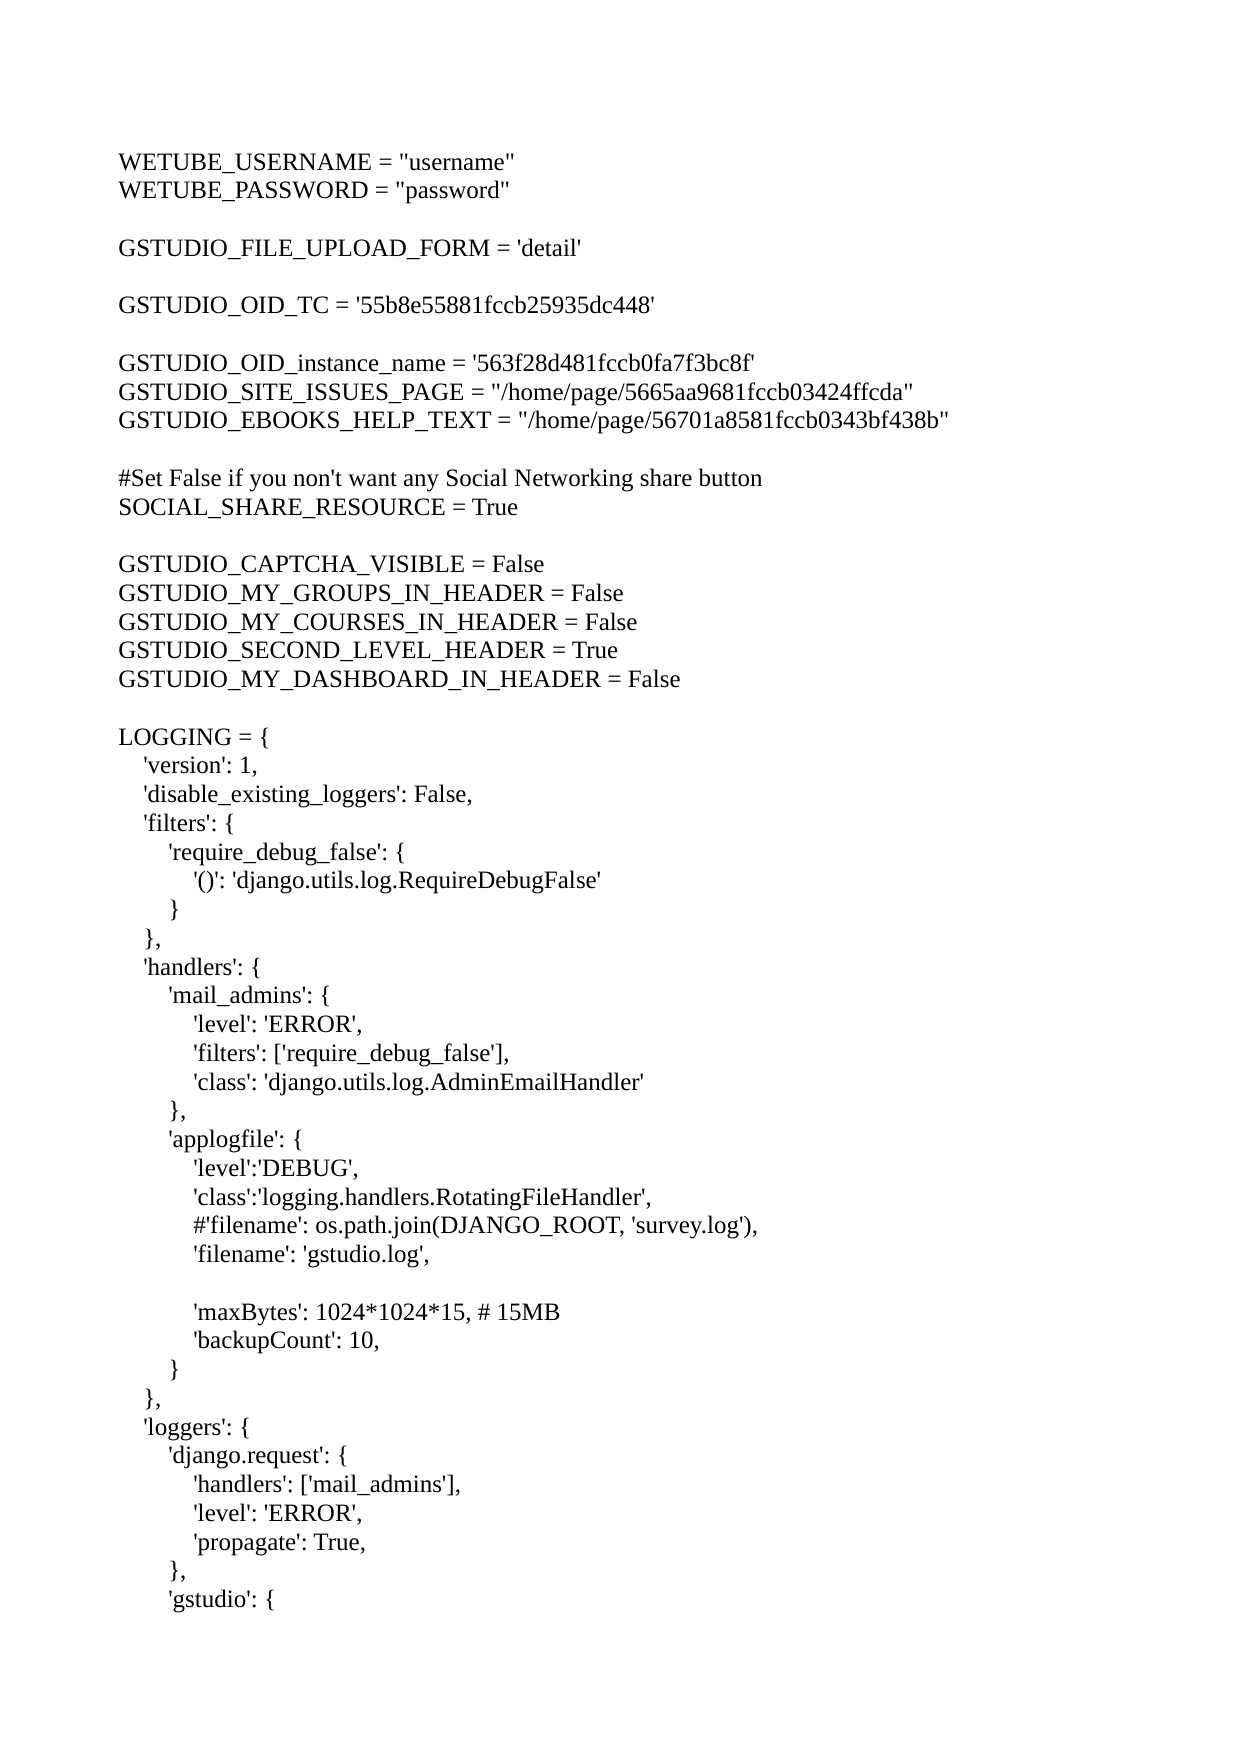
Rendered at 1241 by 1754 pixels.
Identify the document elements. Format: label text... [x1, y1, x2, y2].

text 'filters': ['require_debug_false'], [118, 1038, 1122, 1067]
text 'mail_admins': { [118, 981, 1122, 1009]
text 'handlers': { [118, 952, 1122, 981]
text 'level': 'ERROR', [118, 1009, 1122, 1038]
text } [118, 1354, 1122, 1383]
text } [118, 894, 1122, 923]
text 'maxBytes': 1024*1024*15, # 15MB [118, 1297, 1122, 1326]
text 'require_debug_false': { [118, 837, 1122, 866]
text 'filename': 'gstudio.log', [118, 1239, 1122, 1268]
text 'django.request': { [118, 1441, 1122, 1469]
text 'version': 1, [118, 751, 1122, 779]
text WETUBE_PASSWORD = "password" [118, 176, 1122, 204]
text GSTUDIO_MY_DASHBOARD_IN_HEADER = False [118, 664, 1122, 693]
text #'filename': os.path.join(DJANGO_ROOT, 'survey.log'), [118, 1211, 1122, 1239]
text GSTUDIO_MY_GROUPS_IN_HEADER = False [118, 578, 1122, 607]
text GSTUDIO_OID_instance_name = '563f28d481fccb0fa7f3bc8f' [118, 348, 1122, 377]
text 'propagate': True, [118, 1527, 1122, 1556]
text GSTUDIO_MY_COURSES_IN_HEADER = False [118, 607, 1122, 636]
text '()': 'django.utils.log.RequireDebugFalse' [118, 866, 1122, 894]
text GSTUDIO_EBOOKS_HELP_TEXT = "/home/page/56701a8581fccb0343bf438b" [118, 406, 1122, 434]
text 'gstudio': { [118, 1584, 1122, 1613]
text GSTUDIO_FILE_UPLOAD_FORM = 'detail' [118, 233, 1122, 262]
text 'loggers': { [118, 1412, 1122, 1441]
text 'applogfile': { [118, 1124, 1122, 1153]
text GSTUDIO_SECOND_LEVEL_HEADER = True [118, 636, 1122, 664]
text 'filters': { [118, 808, 1122, 837]
text }, [118, 923, 1122, 952]
text 'disable_existing_loggers': False, [118, 779, 1122, 808]
text #Set False if you non't want any Social Networking share button [118, 463, 1122, 492]
text 'level': 'ERROR', [118, 1498, 1122, 1527]
text }, [118, 1383, 1122, 1412]
text GSTUDIO_SITE_ISSUES_PAGE = "/home/page/5665aa9681fccb03424ffcda" [118, 377, 1122, 406]
text GSTUDIO_CAPTCHA_VISIBLE = False [118, 549, 1122, 578]
text 'level':'DEBUG', [118, 1153, 1122, 1182]
text LOGGING = { [118, 722, 1122, 751]
text 'backupCount': 10, [118, 1326, 1122, 1354]
text SOCIAL_SHARE_RESOURCE = True [118, 492, 1122, 521]
text WETUBE_USERNAME = "username" [118, 147, 1122, 176]
text }, [118, 1096, 1122, 1124]
text 'class':'logging.handlers.RotatingFileHandler', [118, 1182, 1122, 1211]
text GSTUDIO_OID_TC = '55b8e55881fccb25935dc448' [118, 291, 1122, 319]
text 'handlers': ['mail_admins'], [118, 1469, 1122, 1498]
text 'class': 'django.utils.log.AdminEmailHandler' [118, 1067, 1122, 1096]
text }, [118, 1556, 1122, 1584]
